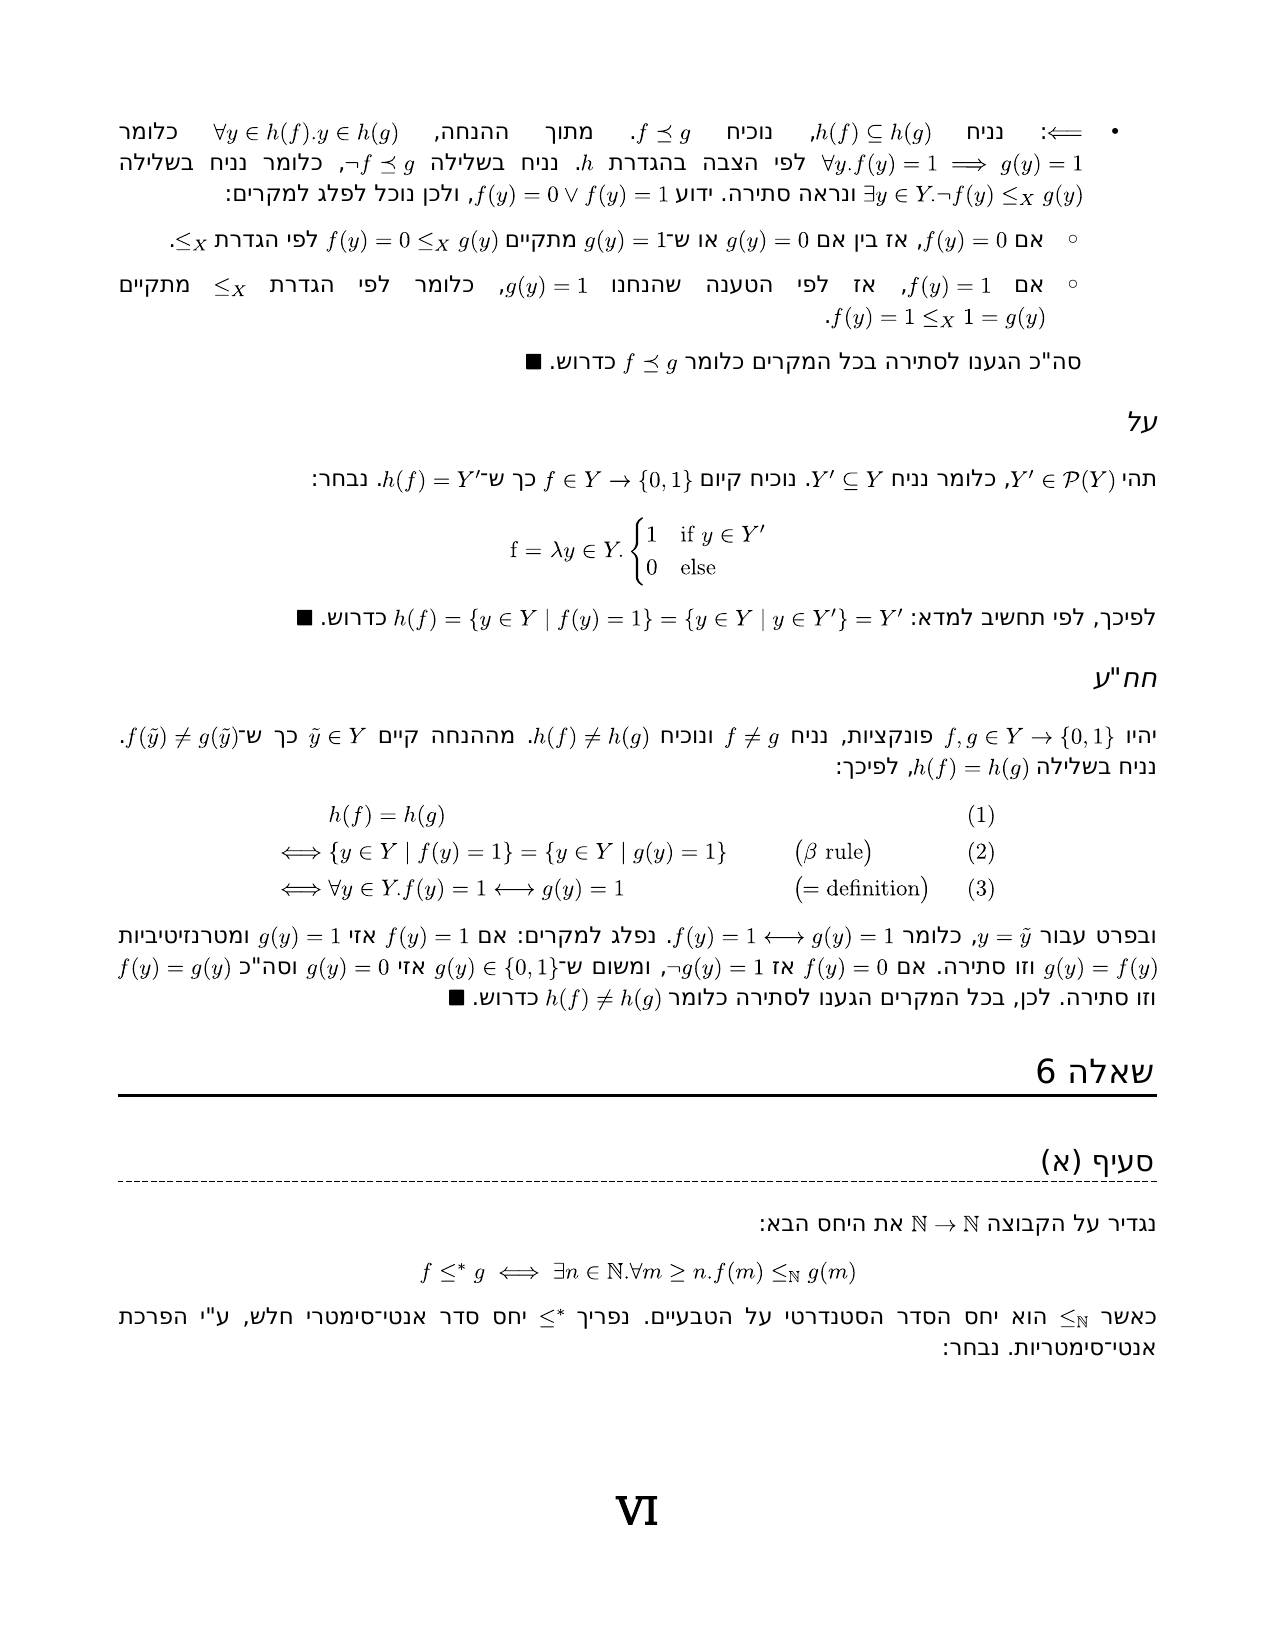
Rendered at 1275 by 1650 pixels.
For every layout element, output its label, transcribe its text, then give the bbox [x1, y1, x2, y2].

subtitle על [118, 406, 1157, 437]
subtitle חח"ע [118, 662, 1157, 694]
list אם , אז לפי הטענה שהנחנו , כלומר לפי הגדרת מתקיים . [118, 271, 1082, 329]
list סה"כ הגענו לסתירה בכל המקרים כלומר כדרוש. [118, 348, 1119, 375]
subtitle שאלה 6 [118, 1050, 1157, 1094]
text ובפרט עבור , כלומר . נפלג למקרים: אם אזי ומטרנזיטיביות וזו סתירה. אם אז , ומשום ש־ אזי וסה"כ וזו סתירה. לכן, בכל המקרים הגענו לסתירה כלומר כדרוש. [118, 922, 1157, 1011]
text תהי , כלומר נניח . נוכיח קיום כך ש־. נבחר: [118, 466, 1157, 493]
text כאשר הוא יחס הסדר הסטנדרטי על הטבעיים. נפריך יחס סדר אנטי־סימטרי חלש, ע"י הפרכת אנטי־סימטריות. נבחר: [118, 1303, 1157, 1360]
list : נניח , נוכיח . מתוך ההנחה, כלומר לפי הצבה בהגדרת . נניח בשלילה , כלומר נניח בשלילה ונראה סתירה. ידוע , ולכן נוכל לפלג למקרים: [118, 118, 1119, 207]
list אם , אז בין אם או ש־ מתקיים לפי הגדרת . [118, 226, 1082, 253]
text לפיכך, לפי תחשיב למדא: כדרוש. [118, 604, 1157, 631]
subtitle סעיף (א) [118, 1141, 1157, 1181]
text נגדיר על הקבוצה את היחס הבא: [118, 1211, 1157, 1237]
text יהיו פונקציות, נניח ונוכיח . מההנחה קיים כך ש־. נניח בשלילה , לפיכך: [118, 722, 1157, 780]
